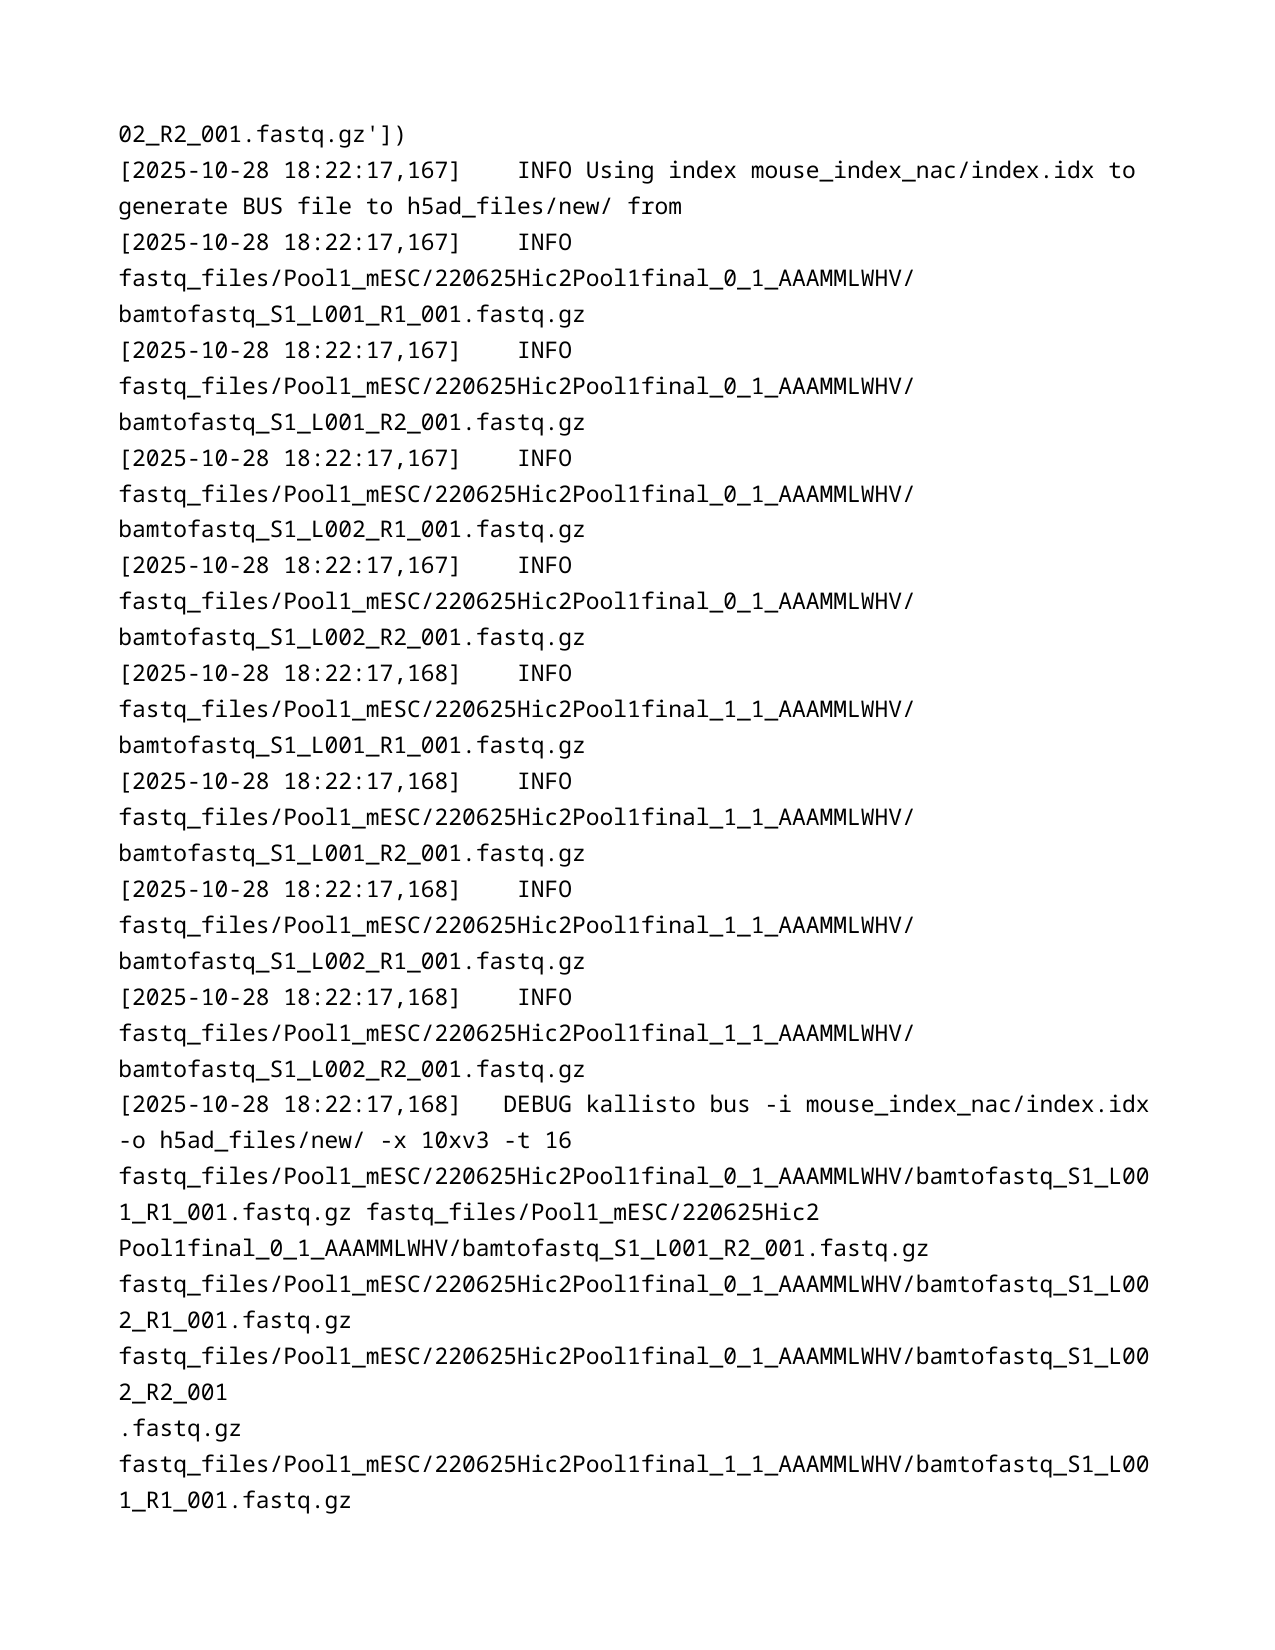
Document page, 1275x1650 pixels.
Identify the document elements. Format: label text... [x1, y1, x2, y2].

text 02_R2_001.fastq.gz']) [2025-10-28 18:22:17,167] INFO Using index mouse_index_nac/index.idx to generate BUS file to h5ad_files/new/ from [2025-10-28 18:22:17,167] INFO fastq_files/Pool1_mESC/220625Hic2Pool1final_0_1_AAAMMLWHV/bamtofastq_S1_L001_R1_001.fastq.gz [2025-10-28 18:22:17,167] INFO fastq_files/Pool1_mESC/220625Hic2Pool1final_0_1_AAAMMLWHV/bamtofastq_S1_L001_R2_001.fastq.gz [2025-10-28 18:22:17,167] INFO fastq_files/Pool1_mESC/220625Hic2Pool1final_0_1_AAAMMLWHV/bamtofastq_S1_L002_R1_001.fastq.gz [2025-10-28 18:22:17,167] INFO fastq_files/Pool1_mESC/220625Hic2Pool1final_0_1_AAAMMLWHV/bamtofastq_S1_L002_R2_001.fastq.gz [2025-10-28 18:22:17,168] INFO fastq_files/Pool1_mESC/220625Hic2Pool1final_1_1_AAAMMLWHV/bamtofastq_S1_L001_R1_001.fastq.gz [2025-10-28 18:22:17,168] INFO fastq_files/Pool1_mESC/220625Hic2Pool1final_1_1_AAAMMLWHV/bamtofastq_S1_L001_R2_001.fastq.gz [2025-10-28 18:22:17,168] INFO fastq_files/Pool1_mESC/220625Hic2Pool1final_1_1_AAAMMLWHV/bamtofastq_S1_L002_R1_001.fastq.gz [2025-10-28 18:22:17,168] INFO fastq_files/Pool1_mESC/220625Hic2Pool1final_1_1_AAAMMLWHV/bamtofastq_S1_L002_R2_001.fastq.gz [2025-10-28 18:22:17,168] DEBUG kallisto bus -i mouse_index_nac/index.idx -o h5ad_files/new/ -x 10xv3 -t 16 fastq_files/Pool1_mESC/220625Hic2Pool1final_0_1_AAAMMLWHV/bamtofastq_S1_L001_R1_001.fastq.gz fastq_files/Pool1_mESC/220625Hic2 Pool1final_0_1_AAAMMLWHV/bamtofastq_S1_L001_R2_001.fastq.gz fastq_files/Pool1_mESC/220625Hic2Pool1final_0_1_AAAMMLWHV/bamtofastq_S1_L002_R1_001.fastq.gz fastq_files/Pool1_mESC/220625Hic2Pool1final_0_1_AAAMMLWHV/bamtofastq_S1_L002_R2_001 .fastq.gz fastq_files/Pool1_mESC/220625Hic2Pool1final_1_1_AAAMMLWHV/bamtofastq_S1_L001_R1_001.fastq.gz [118, 118, 1157, 1515]
